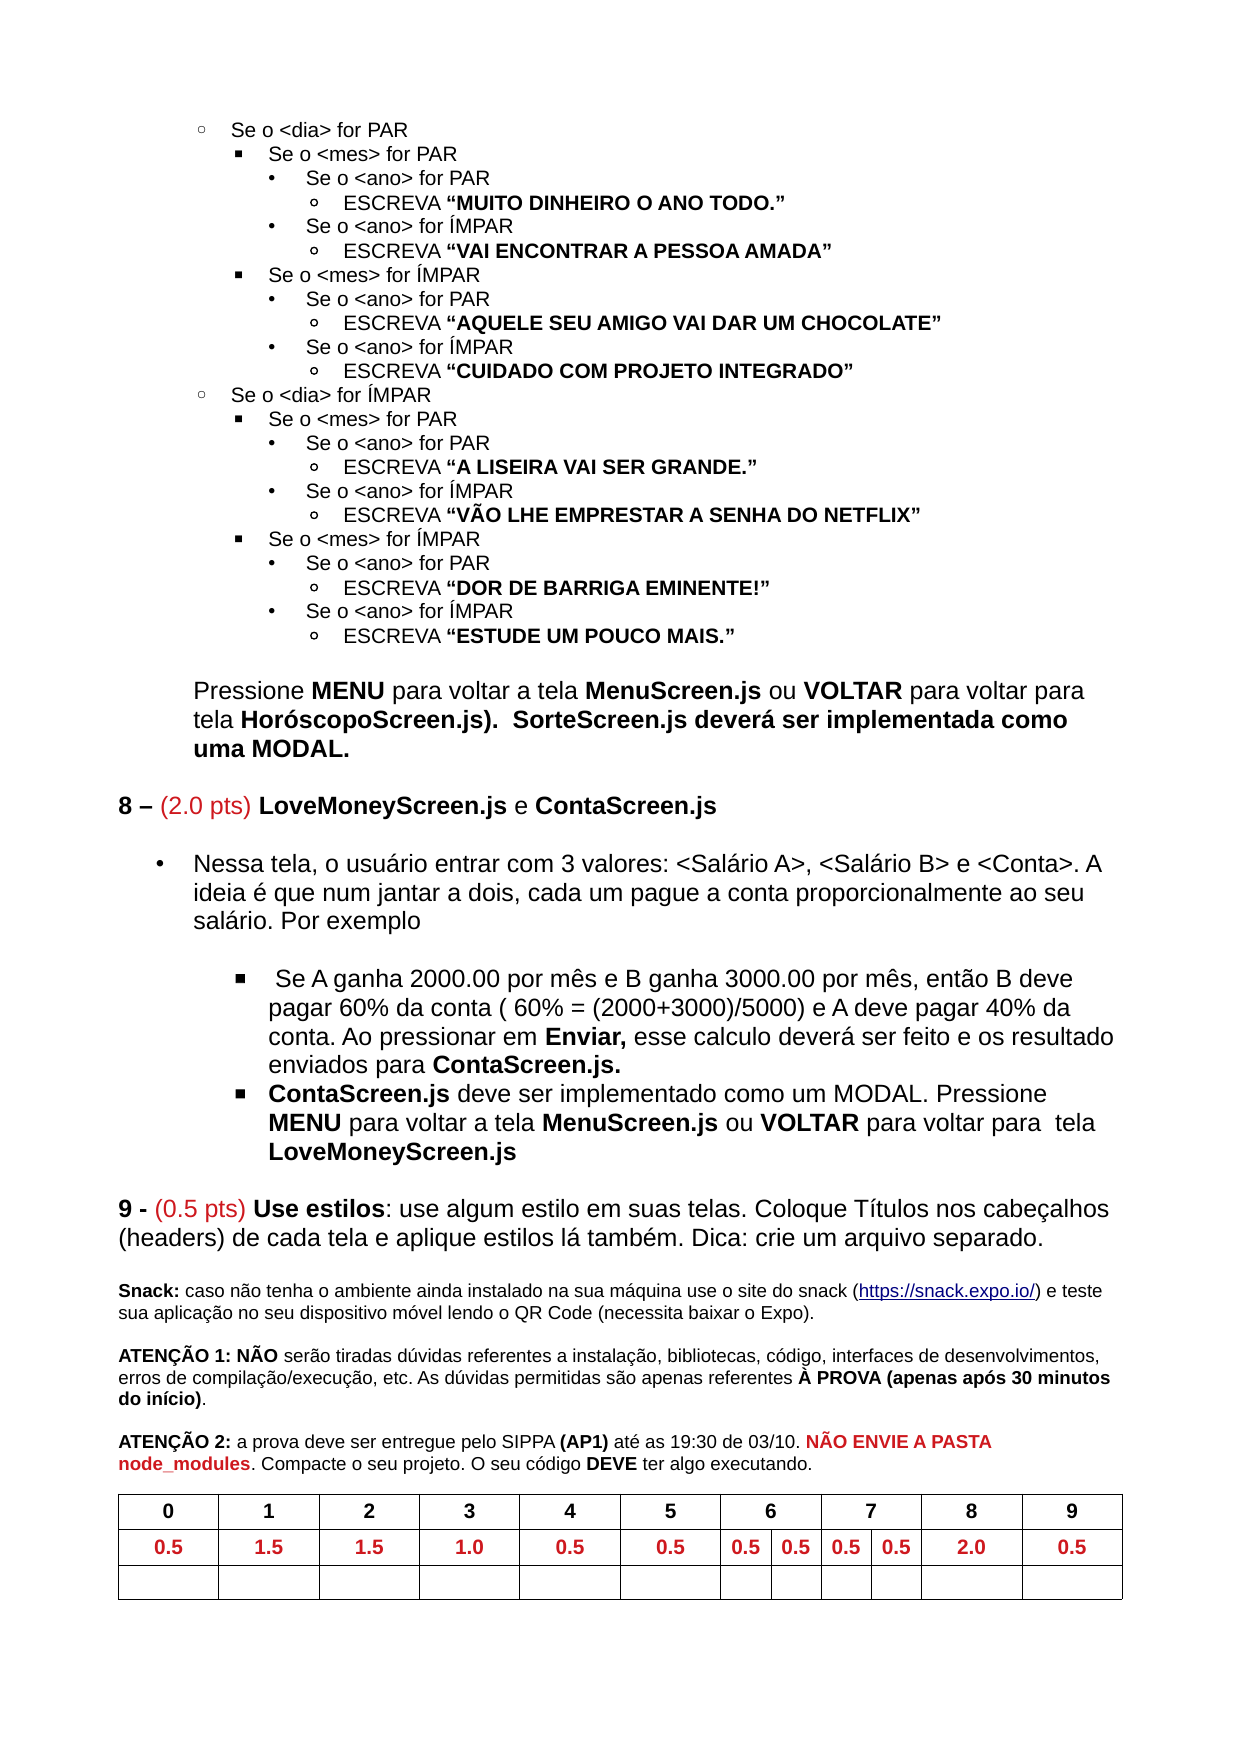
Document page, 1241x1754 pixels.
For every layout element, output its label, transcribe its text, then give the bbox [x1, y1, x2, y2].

list Se o <mes> for PAR [231, 142, 1122, 166]
list ESCREVA “ESTUDE UM POUCO MAIS.” [306, 623, 1122, 647]
list Se o <ano> for PAR [268, 166, 1122, 190]
list ESCREVA “MUITO DINHEIRO O ANO TODO.” [306, 190, 1122, 214]
list Se o <dia> for PAR [193, 118, 1122, 142]
table_cell [320, 1566, 419, 1599]
table_cell 1.5 [320, 1530, 419, 1564]
table_cell 1.0 [420, 1530, 519, 1564]
table_cell 0.5 [119, 1530, 218, 1564]
table_header 5 [621, 1495, 720, 1529]
list Se A ganha 2000.00 por mês e B ganha 3000.00 por mês, então B deve pagar 60% da conta ( 60% = (2000+3000)/5000) e A deve pagar 40% da conta. Ao pressionar em Enviar, esse calculo deverá ser feito e os resultado enviados para ContaScreen.js. [231, 964, 1122, 1079]
table_cell [119, 1566, 218, 1599]
list Se o <mes> for PAR [231, 407, 1122, 431]
table_cell 0.5 [872, 1530, 921, 1564]
list ESCREVA “DOR DE BARRIGA EMINENTE!” [306, 575, 1122, 599]
table_cell 0.5 [772, 1530, 821, 1564]
table_header 1 [219, 1495, 319, 1529]
table_cell 0.5 [721, 1530, 771, 1564]
list Se o <mes> for ÍMPAR [231, 527, 1122, 551]
list Se o <ano> for ÍMPAR [268, 214, 1122, 238]
table_header 3 [420, 1495, 519, 1529]
table_cell [772, 1566, 821, 1599]
list ESCREVA “VAI ENCONTRAR A PESSOA AMADA” [306, 238, 1122, 262]
list ContaScreen.js deve ser implementado como um MODAL. Pressione MENU para voltar a tela MenuScreen.js ou VOLTAR para voltar para tela LoveMoneyScreen.js [231, 1079, 1122, 1165]
list Nessa tela, o usuário entrar com 3 valores: <Salário A>, <Salário B> e <Conta>. A ideia é que num jantar a dois, cada um pague a conta proporcionalmente ao seu salário. Por exemplo [156, 849, 1122, 935]
list Se o <ano> for PAR [268, 431, 1122, 455]
text Snack: caso não tenha o ambiente ainda instalado na sua máquina use o site do snack (https://snack.expo.io/) e teste sua aplicação no seu dispositivo móvel lendo o QR Code (necessita baixar o Expo). [118, 1280, 1122, 1323]
table_cell [721, 1566, 771, 1599]
table_cell [822, 1566, 871, 1599]
text ATENÇÃO 2: a prova deve ser entregue pelo SIPPA (AP1) até as 19:30 de 03/10. NÃO ENVIE A PASTA node_modules. Compacte o seu projeto. O seu código DEVE ter algo executando. [118, 1431, 1122, 1474]
table_cell 0.5 [621, 1530, 720, 1564]
list Se o <ano> for PAR [268, 551, 1122, 575]
table_header 8 [922, 1495, 1022, 1529]
table_cell [872, 1566, 921, 1599]
table_cell [520, 1566, 620, 1599]
table_cell 0.5 [520, 1530, 620, 1564]
table_header 0 [119, 1495, 218, 1529]
list Se o <ano> for ÍMPAR [268, 479, 1122, 503]
table_cell [922, 1566, 1022, 1599]
table_cell [219, 1566, 319, 1599]
list ESCREVA “VÃO LHE EMPRESTAR A SENHA DO NETFLIX” [306, 503, 1122, 527]
table_cell 2.0 [922, 1530, 1022, 1564]
list ESCREVA “CUIDADO COM PROJETO INTEGRADO” [306, 359, 1122, 383]
list Se o <ano> for ÍMPAR [268, 599, 1122, 623]
table_header 4 [520, 1495, 620, 1529]
table_cell [621, 1566, 720, 1599]
table_header 6 [721, 1495, 821, 1529]
text 8 – (2.0 pts) LoveMoneyScreen.js e ContaScreen.js [118, 791, 1122, 820]
list Se o <ano> for PAR [268, 287, 1122, 311]
table_header 9 [1023, 1495, 1122, 1529]
list Se o <dia> for ÍMPAR [193, 383, 1122, 407]
table_cell [1023, 1566, 1122, 1599]
list ESCREVA “AQUELE SEU AMIGO VAI DAR UM CHOCOLATE” [306, 311, 1122, 335]
list Se o <ano> for ÍMPAR [268, 335, 1122, 359]
table_header 7 [822, 1495, 921, 1529]
table_cell 0.5 [1023, 1530, 1122, 1564]
list ESCREVA “A LISEIRA VAI SER GRANDE.” [306, 455, 1122, 479]
table_header 2 [320, 1495, 419, 1529]
table_cell 0.5 [822, 1530, 871, 1564]
table_cell [420, 1566, 519, 1599]
list Se o <mes> for ÍMPAR [231, 262, 1122, 287]
table_cell 1.5 [219, 1530, 319, 1564]
text Pressione MENU para voltar a tela MenuScreen.js ou VOLTAR para voltar para tela HoróscopoScreen.js). SorteScreen.js deverá ser implementada como uma MODAL. [118, 676, 1122, 762]
text ATENÇÃO 1: NÃO serão tiradas dúvidas referentes a instalação, bibliotecas, código, interfaces de desenvolvimentos, erros de compilação/execução, etc. As dúvidas permitidas são apenas referentes À PROVA (apenas após 30 minutos do início). [118, 1345, 1122, 1410]
text 9 - (0.5 pts) Use estilos: use algum estilo em suas telas. Coloque Títulos nos cabeçalhos (headers) de cada tela e aplique estilos lá também. Dica: crie um arquivo separado. [118, 1194, 1122, 1252]
